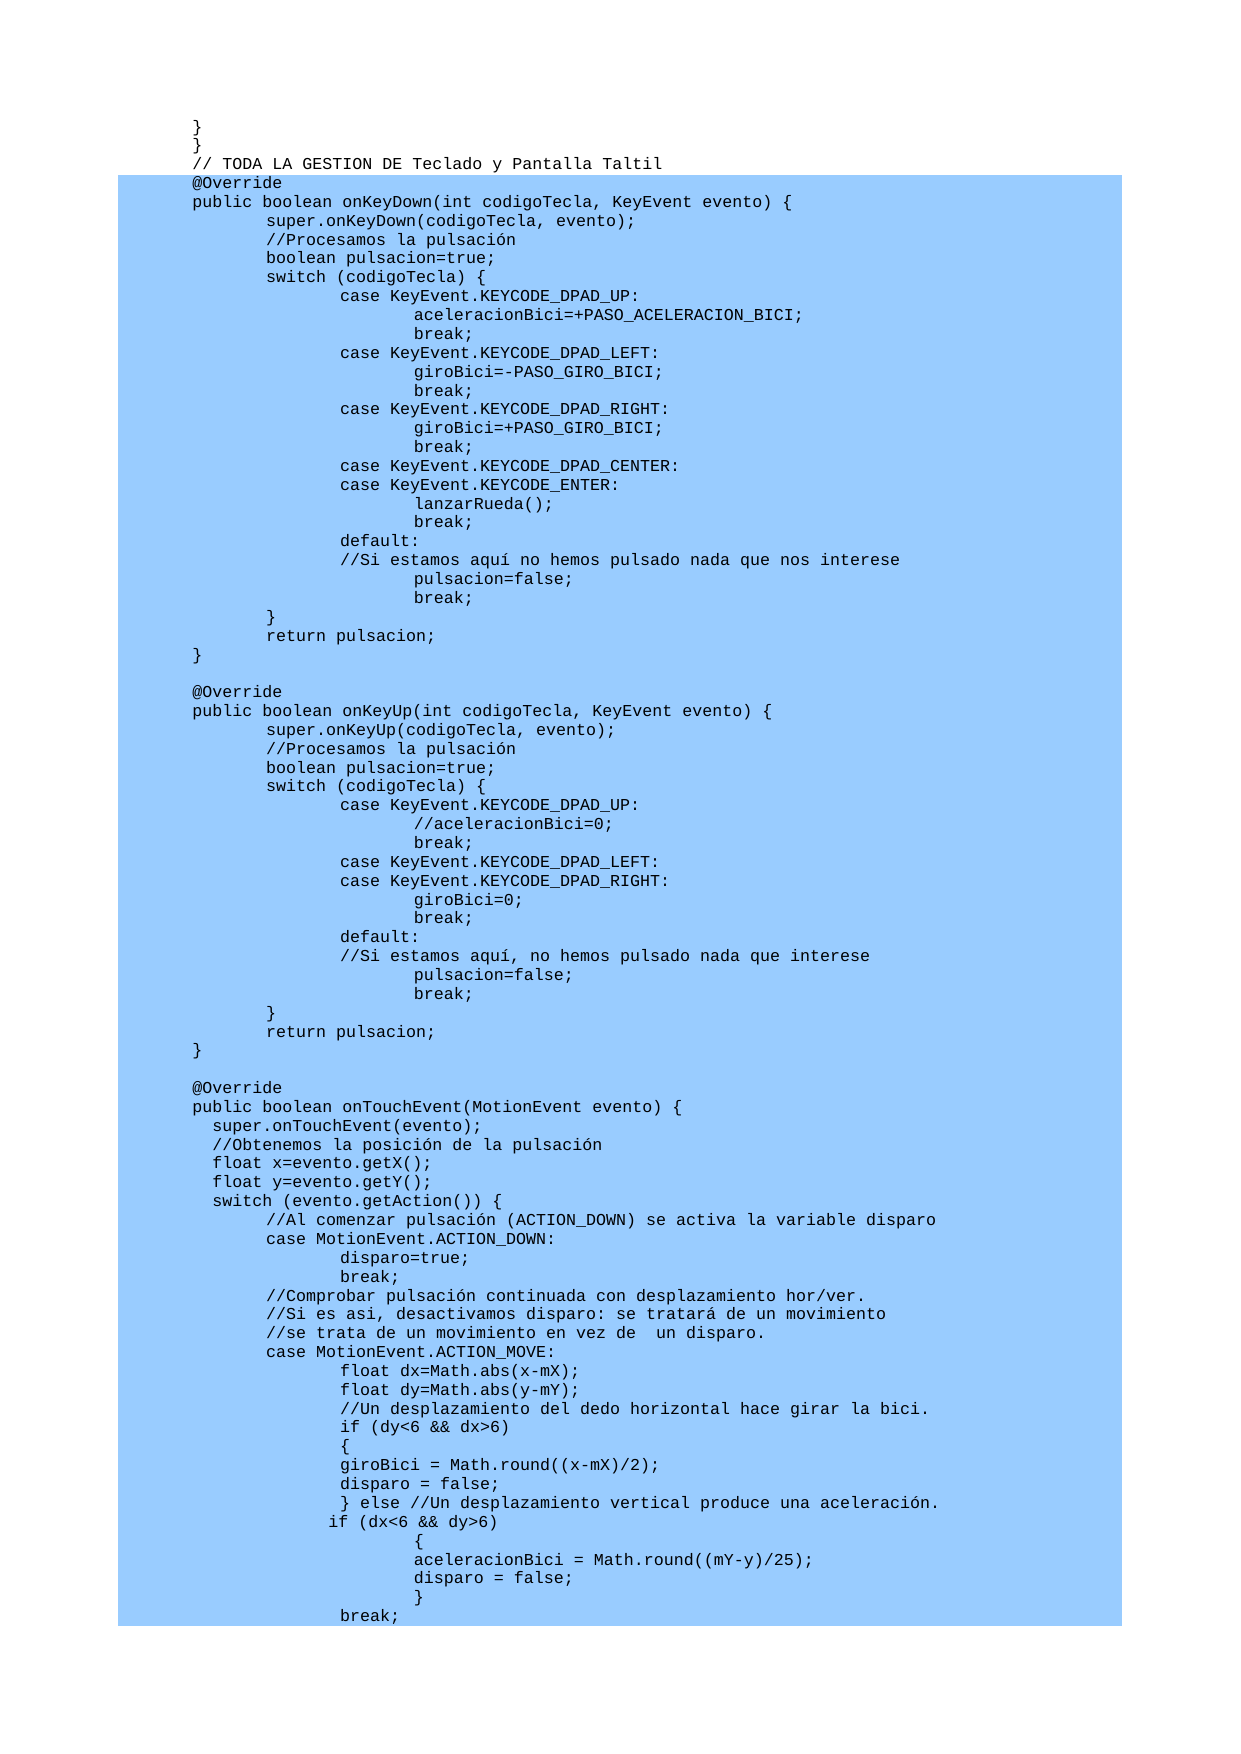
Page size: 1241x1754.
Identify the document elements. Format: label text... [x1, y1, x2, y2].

text break; [118, 910, 1122, 929]
text aceleracionBici=+PASO_ACELERACION_BICI; [118, 307, 1122, 326]
text @Override [118, 684, 1122, 703]
text switch (evento.getAction()) { [118, 1193, 1122, 1212]
text super.onKeyUp(codigoTecla, evento); [118, 721, 1122, 740]
text pulsacion=false; [118, 967, 1122, 985]
text //Si es asi, desactivamos disparo: se tratará de un movimiento [118, 1306, 1122, 1325]
text { [118, 1438, 1122, 1457]
text } [118, 1589, 1122, 1608]
text float dx=Math.abs(x-mX); [118, 1362, 1122, 1381]
text //Procesamos la pulsación [118, 740, 1122, 759]
text pulsacion=false; [118, 571, 1122, 589]
text super.onTouchEvent(evento); [118, 1117, 1122, 1136]
text break; [118, 589, 1122, 608]
text float x=evento.getX(); [118, 1155, 1122, 1174]
text //Procesamos la pulsación [118, 231, 1122, 250]
text giroBici=+PASO_GIRO_BICI; [118, 420, 1122, 439]
text //se trata de un movimiento en vez de un disparo. [118, 1325, 1122, 1344]
text default: [118, 929, 1122, 948]
text // TODA LA GESTION DE Teclado y Pantalla Taltil [118, 156, 1122, 175]
text } [118, 1042, 1122, 1061]
text break; [118, 514, 1122, 533]
text switch (codigoTecla) { [118, 778, 1122, 797]
text break; [118, 382, 1122, 401]
text @Override [118, 1080, 1122, 1098]
text disparo = false; [118, 1570, 1122, 1589]
text break; [118, 1608, 1122, 1626]
text break; [118, 985, 1122, 1004]
text float y=evento.getY(); [118, 1174, 1122, 1193]
text disparo=true; [118, 1249, 1122, 1268]
text case KeyEvent.KEYCODE_DPAD_RIGHT: [118, 872, 1122, 891]
text disparo = false; [118, 1476, 1122, 1494]
text case KeyEvent.KEYCODE_DPAD_UP: [118, 288, 1122, 307]
text if (dy<6 && dx>6) [118, 1419, 1122, 1438]
text break; [118, 1268, 1122, 1287]
text public boolean onKeyDown(int codigoTecla, KeyEvent evento) { [118, 193, 1122, 212]
text break; [118, 834, 1122, 853]
text boolean pulsacion=true; [118, 759, 1122, 778]
text giroBici=0; [118, 891, 1122, 910]
text if (dx<6 && dy>6) [118, 1513, 1122, 1532]
text //Si estamos aquí no hemos pulsado nada que nos interese [118, 552, 1122, 571]
text //Si estamos aquí, no hemos pulsado nada que interese [118, 948, 1122, 967]
text } [118, 608, 1122, 627]
text case KeyEvent.KEYCODE_DPAD_LEFT: [118, 344, 1122, 363]
text public boolean onTouchEvent(MotionEvent evento) { [118, 1098, 1122, 1117]
text } [118, 118, 1122, 137]
text return pulsacion; [118, 627, 1122, 646]
text { [118, 1532, 1122, 1551]
text //Al comenzar pulsación (ACTION_DOWN) se activa la variable disparo [118, 1212, 1122, 1231]
text default: [118, 533, 1122, 552]
text case KeyEvent.KEYCODE_ENTER: [118, 476, 1122, 495]
text giroBici = Math.round((x-mX)/2); [118, 1457, 1122, 1476]
text case MotionEvent.ACTION_MOVE: [118, 1344, 1122, 1362]
text boolean pulsacion=true; [118, 250, 1122, 269]
text @Override [118, 175, 1122, 193]
text //aceleracionBici=0; [118, 816, 1122, 834]
text //Un desplazamiento del dedo horizontal hace girar la bici. [118, 1400, 1122, 1419]
text super.onKeyDown(codigoTecla, evento); [118, 212, 1122, 231]
text break; [118, 326, 1122, 344]
text lanzarRueda(); [118, 495, 1122, 514]
text switch (codigoTecla) { [118, 269, 1122, 288]
text case KeyEvent.KEYCODE_DPAD_CENTER: [118, 457, 1122, 476]
text break; [118, 439, 1122, 457]
text case KeyEvent.KEYCODE_DPAD_LEFT: [118, 853, 1122, 872]
text } [118, 137, 1122, 156]
text aceleracionBici = Math.round((mY-y)/25); [118, 1551, 1122, 1570]
text public boolean onKeyUp(int codigoTecla, KeyEvent evento) { [118, 703, 1122, 721]
text //Obtenemos la posición de la pulsación [118, 1136, 1122, 1155]
text case MotionEvent.ACTION_DOWN: [118, 1231, 1122, 1249]
text return pulsacion; [118, 1023, 1122, 1042]
text } else //Un desplazamiento vertical produce una aceleración. [118, 1494, 1122, 1513]
text } [118, 646, 1122, 665]
text giroBici=-PASO_GIRO_BICI; [118, 363, 1122, 382]
text //Comprobar pulsación continuada con desplazamiento hor/ver. [118, 1287, 1122, 1306]
text } [118, 1004, 1122, 1023]
text case KeyEvent.KEYCODE_DPAD_RIGHT: [118, 401, 1122, 420]
text case KeyEvent.KEYCODE_DPAD_UP: [118, 797, 1122, 816]
text float dy=Math.abs(y-mY); [118, 1381, 1122, 1400]
